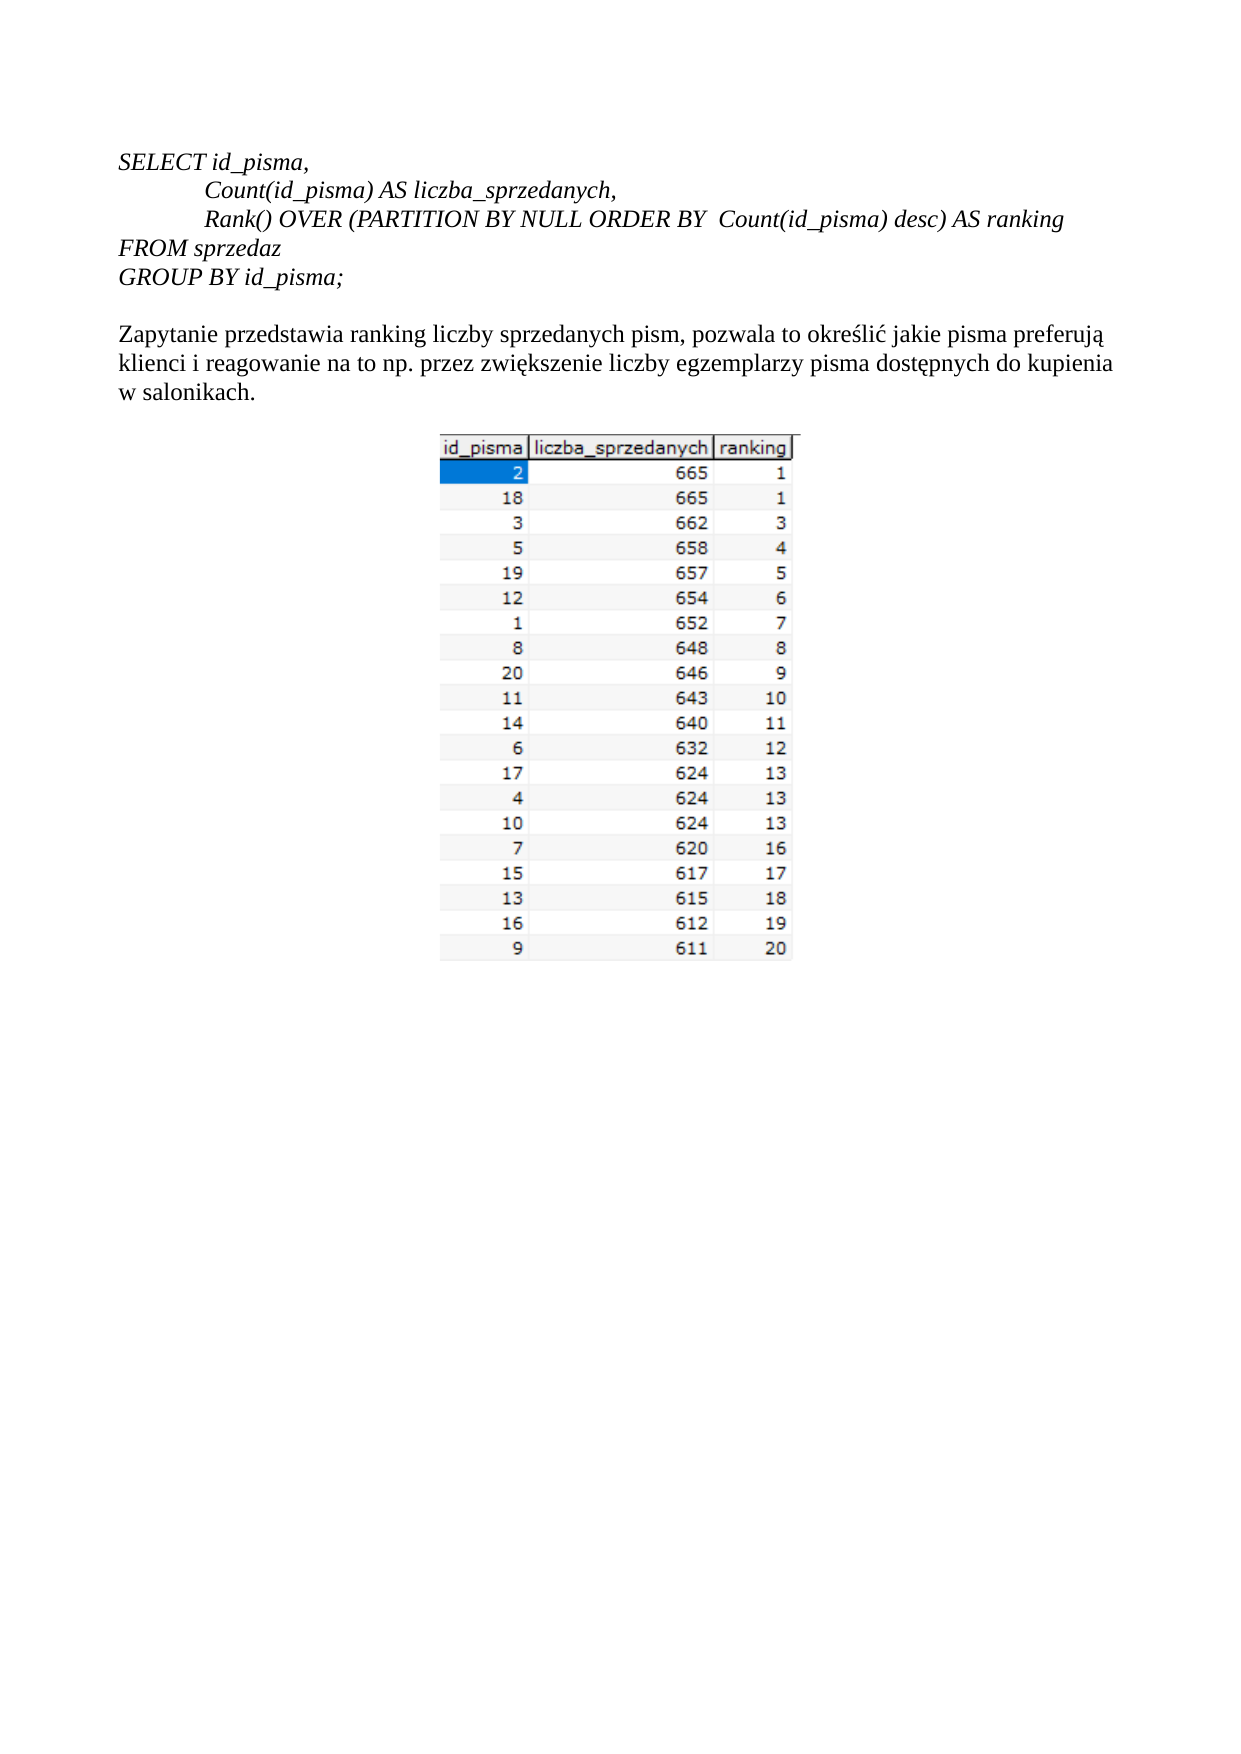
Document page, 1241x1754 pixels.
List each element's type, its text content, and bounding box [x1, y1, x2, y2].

picture [439, 434, 801, 961]
text Rank() OVER (PARTITION BY NULL ORDER BY Count(id_pisma) desc) AS ranking [118, 204, 1122, 233]
text Count(id_pisma) AS liczba_sprzedanych, [118, 176, 1122, 204]
text Zapytanie przedstawia ranking liczby sprzedanych pism, pozwala to określić jakie pisma preferują klienci i reagowanie na to np. przez zwiększenie liczby egzemplarzy pisma dostępnych do kupienia w salonikach. [118, 319, 1122, 406]
text FROM sprzedaz [118, 233, 1122, 262]
text GROUP BY id_pisma; [118, 262, 1122, 291]
text SELECT id_pisma, [118, 147, 1122, 176]
